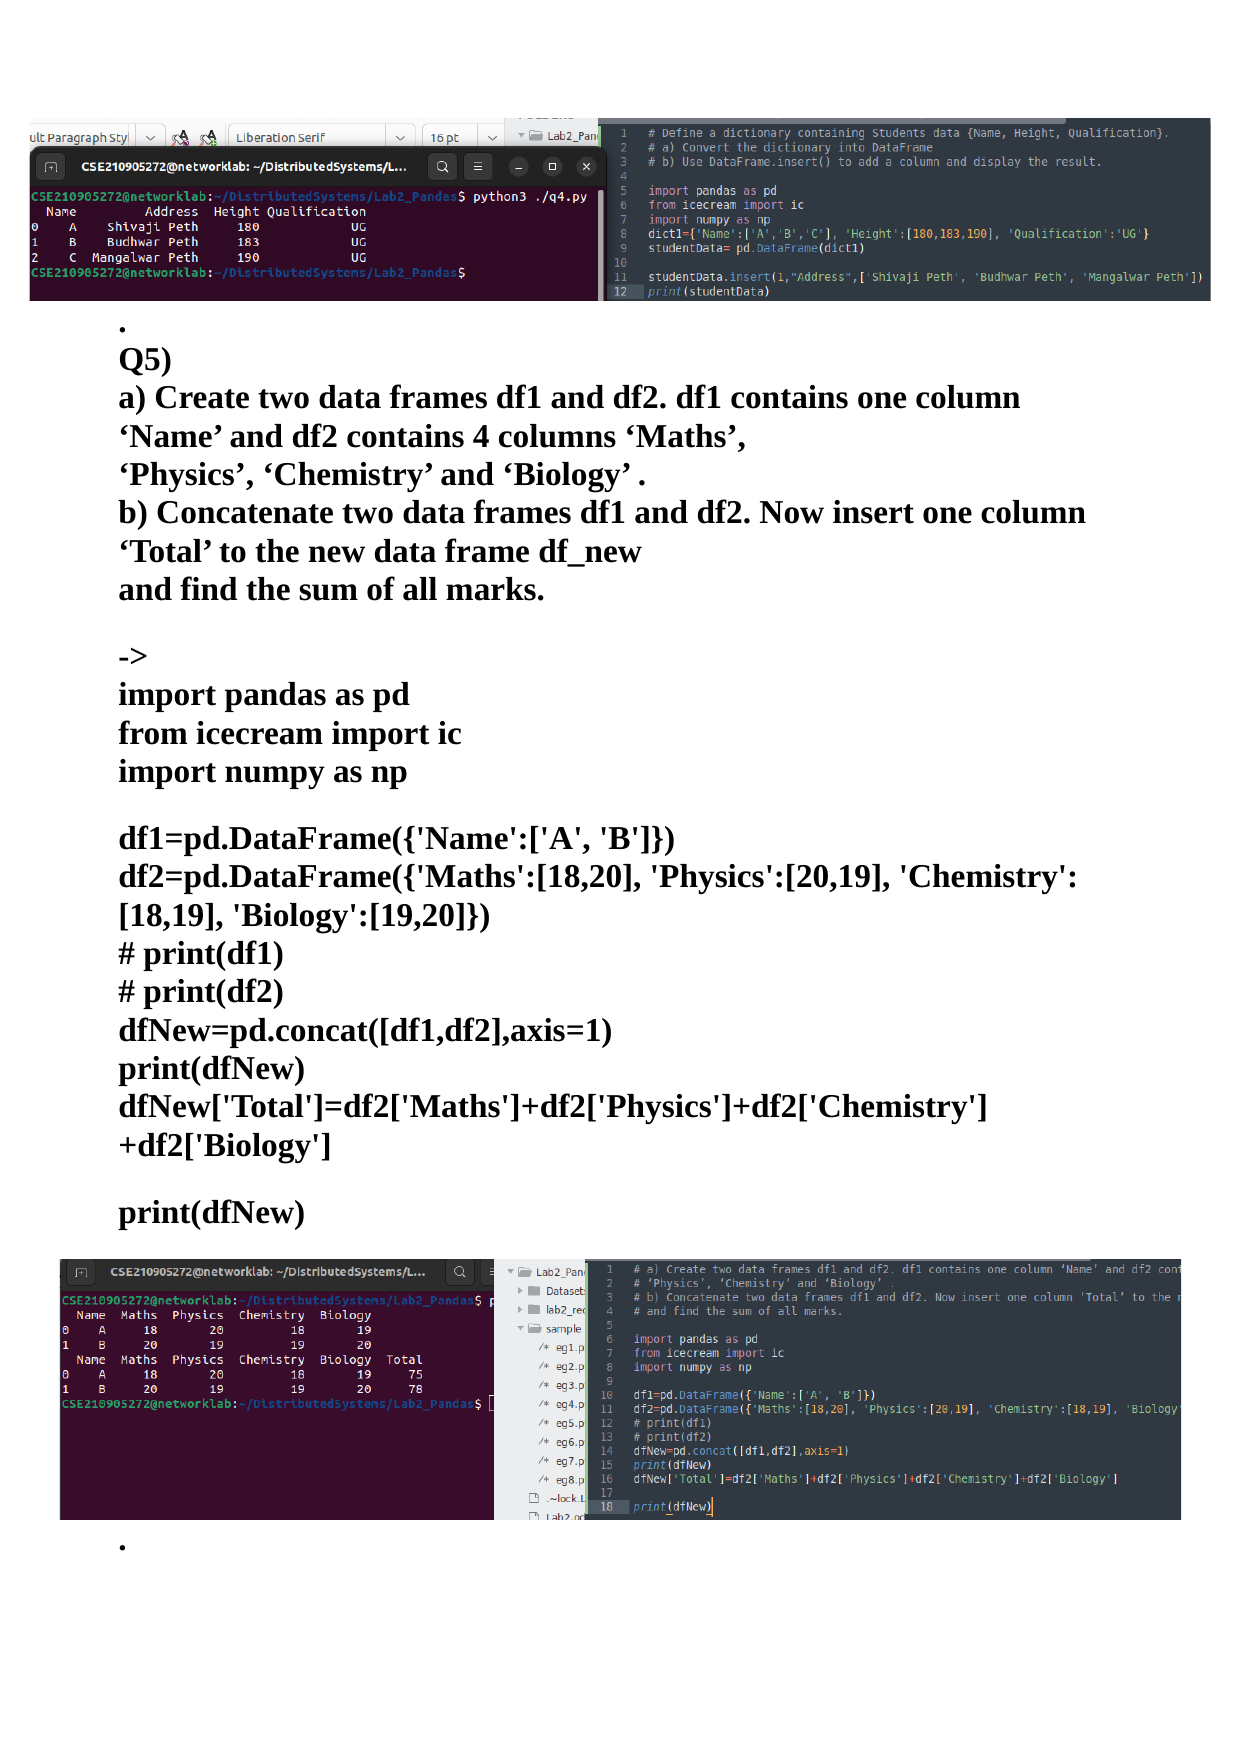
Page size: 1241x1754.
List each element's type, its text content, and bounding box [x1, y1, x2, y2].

text # print(df2) [118, 972, 1122, 1010]
text import numpy as np [118, 751, 1122, 789]
text -> [118, 636, 1122, 674]
text df2=pd.DataFrame({'Maths':[18,20], 'Physics':[20,19], 'Chemistry':[18,19], 'Biology':[19,20]}) [118, 857, 1122, 933]
picture [59, 1259, 1182, 1520]
text ‘Physics’, ‘Chemistry’ and ‘Biology’ . [118, 454, 1122, 492]
text print(dfNew) [118, 1048, 1122, 1087]
text . [118, 1520, 1122, 1558]
text . [118, 301, 1122, 339]
picture [29, 118, 1211, 301]
text dfNew=pd.concat([df1,df2],axis=1) [118, 1010, 1122, 1048]
text b) Concatenate two data frames df1 and df2. Now insert one column ‘Total’ to the new data frame df_new [118, 492, 1122, 569]
text # print(df1) [118, 933, 1122, 972]
text df1=pd.DataFrame({'Name':['A', 'B']}) [118, 818, 1122, 857]
text a) Create two data frames df1 and df2. df1 contains one column ‘Name’ and df2 contains 4 columns ‘Maths’, [118, 377, 1122, 454]
text Q5) [118, 339, 1122, 377]
text and find the sum of all marks. [118, 569, 1122, 607]
text print(dfNew) [118, 1192, 1122, 1230]
text from icecream import ic [118, 713, 1122, 751]
text import pandas as pd [118, 674, 1122, 713]
text dfNew['Total']=df2['Maths']+df2['Physics']+df2['Chemistry']+df2['Biology'] [118, 1087, 1122, 1163]
